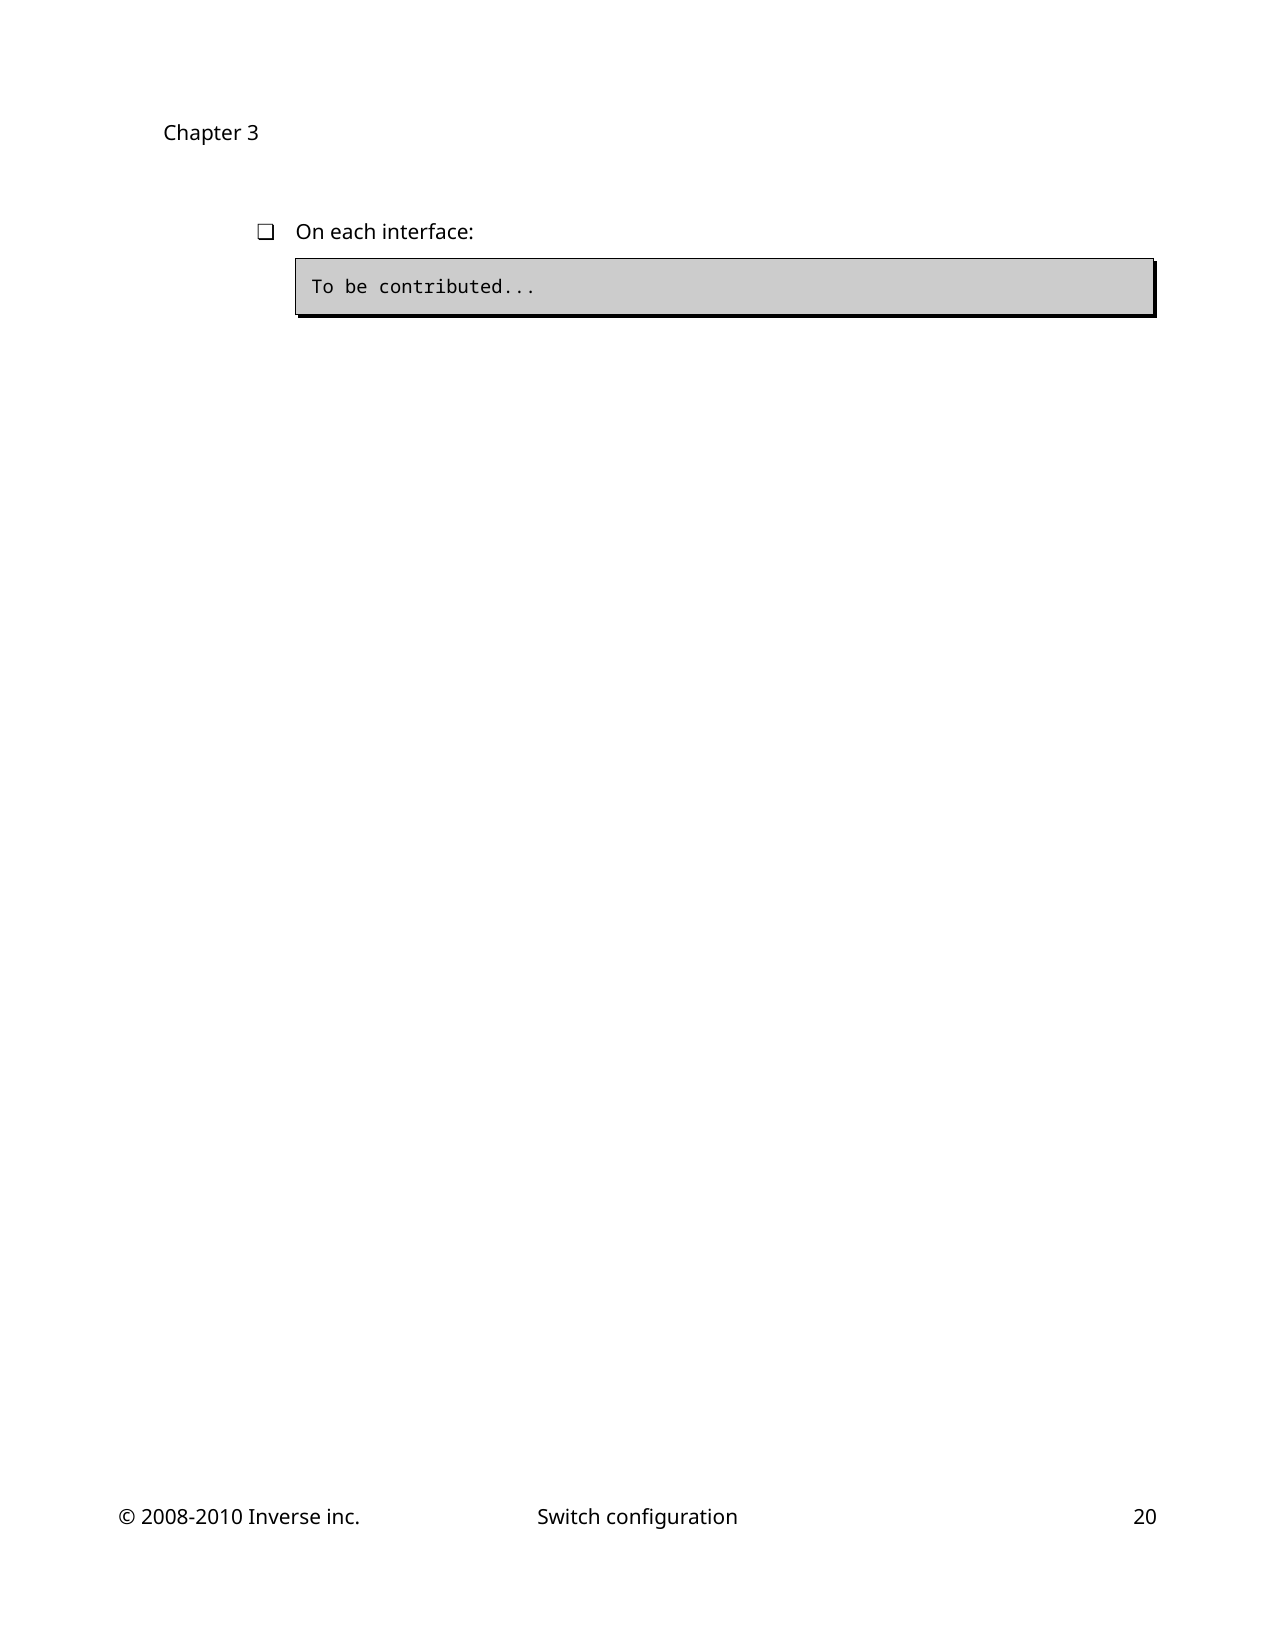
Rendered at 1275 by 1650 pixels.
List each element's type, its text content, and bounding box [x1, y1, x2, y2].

list ❏ On each interface: [256, 217, 1157, 245]
text To be contributed... [296, 259, 1153, 314]
